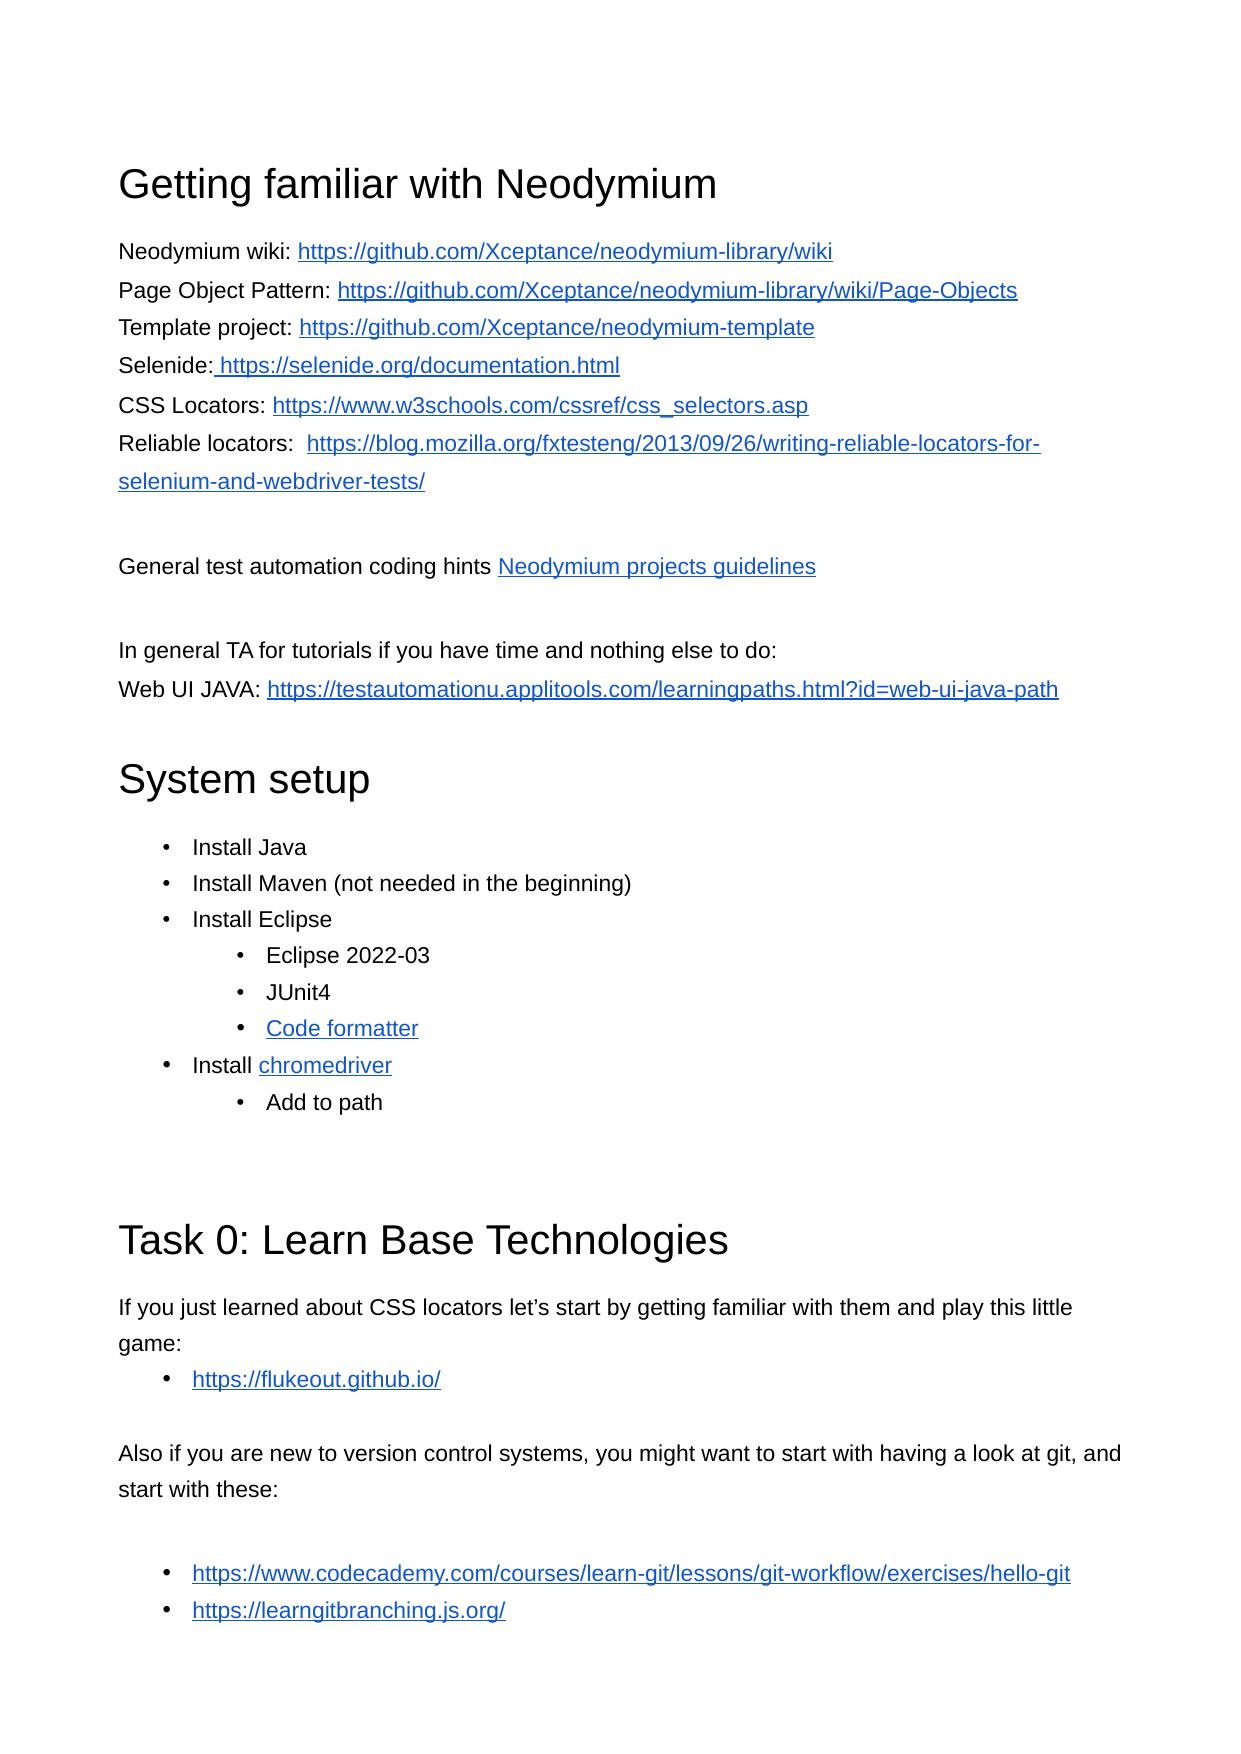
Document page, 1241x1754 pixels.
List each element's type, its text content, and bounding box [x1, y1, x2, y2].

list Install Java [162, 833, 1122, 860]
text Web UI JAVA: https://testautomationu.applitools.com/learningpaths.html?id=web-ui-java-path [118, 674, 1122, 702]
list Add to path [236, 1089, 1122, 1116]
list JUnit4 [236, 979, 1122, 1005]
list Install Eclipse [162, 906, 1122, 932]
list Code formatter [236, 1015, 1122, 1042]
text In general TA for tutorials if you have time and nothing else to do: [118, 637, 1122, 664]
text If you just learned about CSS locators let’s start by getting familiar with them and play this little game: [118, 1293, 1122, 1356]
text Template project: https://github.com/Xceptance/neodymium-template [118, 314, 1122, 341]
list https://flukeout.github.io/ [162, 1366, 1122, 1393]
list Install Maven (not needed in the beginning) [162, 870, 1122, 896]
text Neodymium wiki: https://github.com/Xceptance/neodymium-library/wiki [118, 238, 1122, 265]
text CSS Locators: https://www.w3schools.com/cssref/css_selectors.asp [118, 390, 1122, 419]
text Reliable locators: https://blog.mozilla.org/fxtesteng/2013/09/26/writing-reliable-locators-for-selenium-and-webdriver-tests/ [118, 430, 1122, 495]
subtitle Getting familiar with Neodymium [118, 160, 1122, 208]
subtitle System setup [118, 755, 1122, 803]
subtitle Task 0: Learn Base Technologies [118, 1215, 1122, 1263]
text Also if you are new to version control systems, you might want to start with having a look at git, and start with these: [118, 1403, 1122, 1502]
text Page Object Pattern: https://github.com/Xceptance/neodymium-library/wiki/Page-Objects [118, 275, 1122, 303]
list Install chromedriver [162, 1052, 1122, 1079]
text General test automation coding hints Neodymium projects guidelines [118, 553, 1122, 580]
list Eclipse 2022-03 [236, 942, 1122, 969]
text Selenide: https://selenide.org/documentation.html [118, 351, 1122, 379]
list https://learngitbranching.js.org/ [162, 1597, 1122, 1624]
list https://www.codecademy.com/courses/learn-git/lessons/git-workflow/exercises/hello-git [162, 1560, 1122, 1587]
